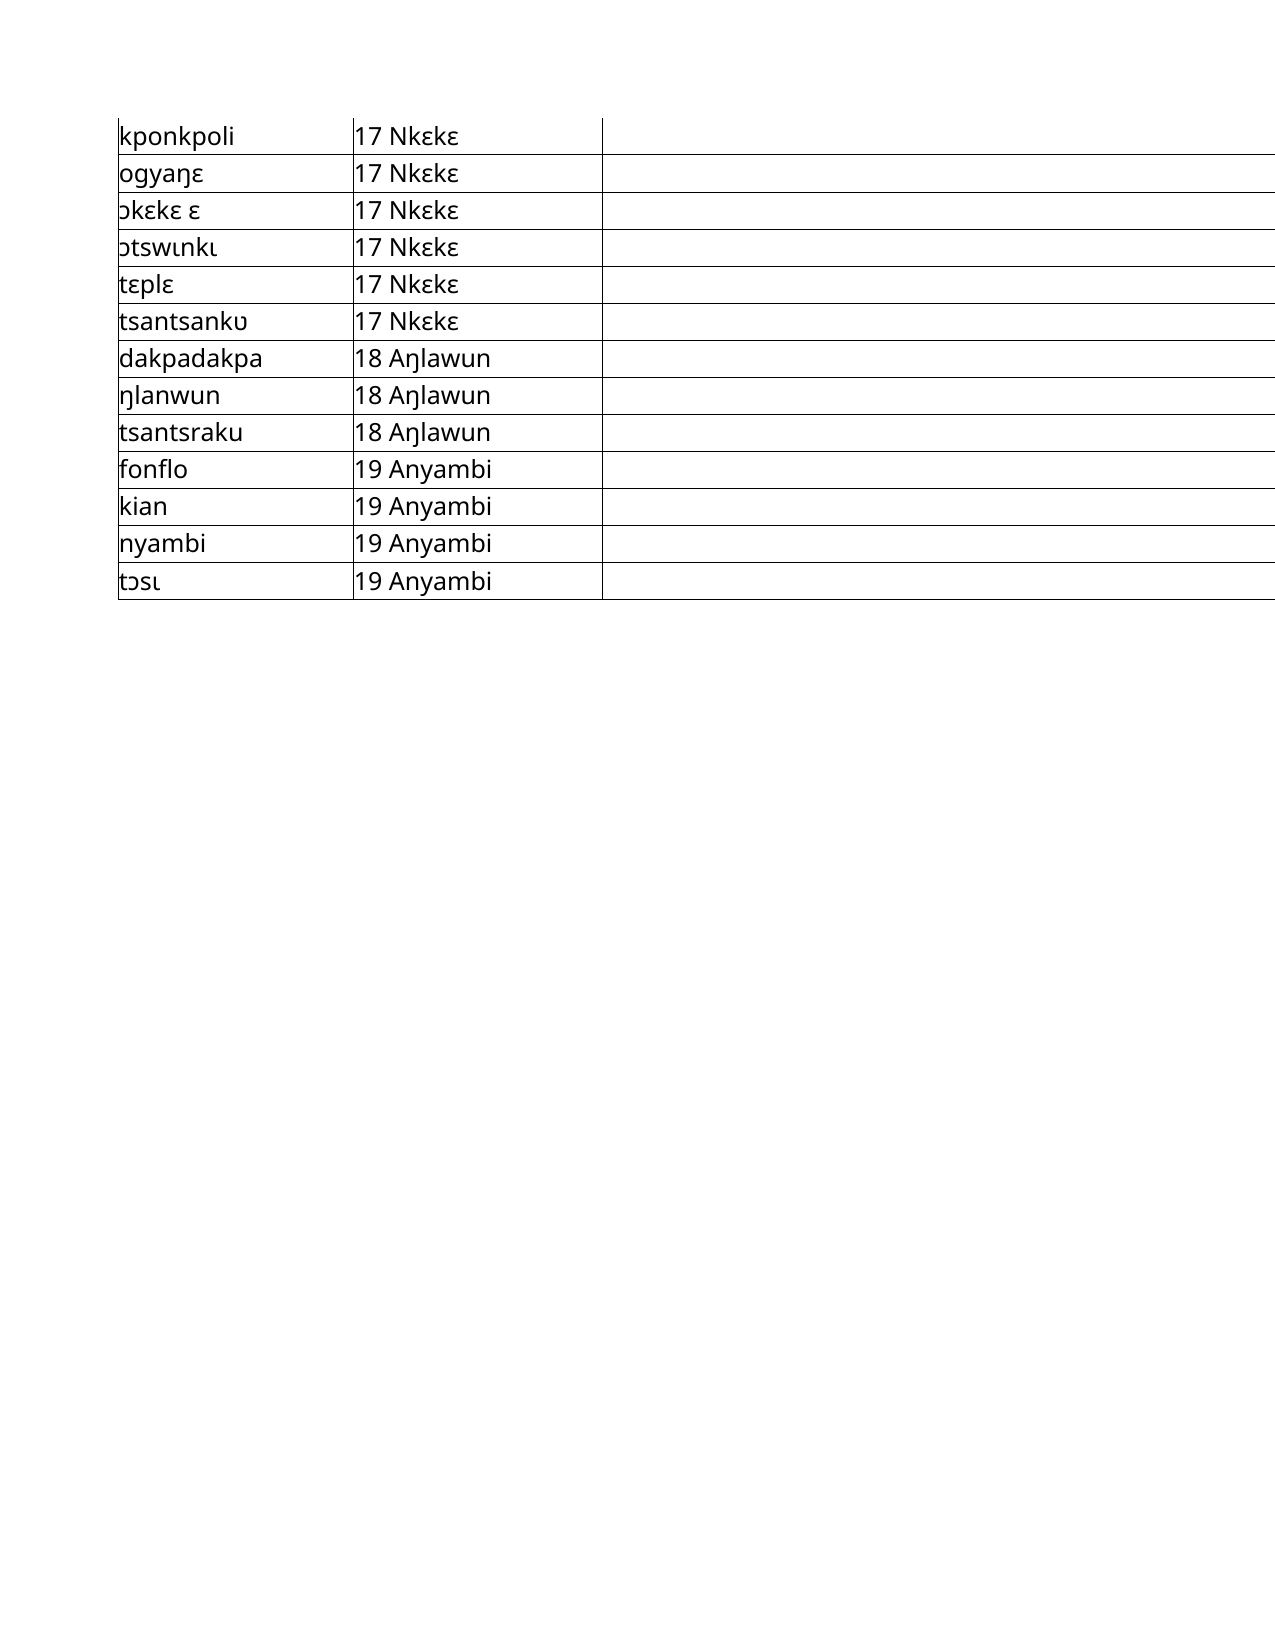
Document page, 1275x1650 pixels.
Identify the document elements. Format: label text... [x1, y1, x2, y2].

table_cell 17 Nkɛkɛ [354, 230, 602, 266]
table_cell 19 Anyambi [354, 489, 602, 525]
table_cell 17 Nkɛkɛ [354, 155, 602, 192]
table_cell 19 Anyambi [354, 563, 602, 599]
table_cell [603, 230, 1275, 266]
table_cell tsantsankʋ [119, 304, 353, 340]
table_cell 18 Aŋlawun [354, 378, 602, 414]
table_cell tsantsraku [119, 415, 353, 451]
table_cell 17 Nkɛkɛ [354, 193, 602, 229]
table_cell ɔkɛkɛ ɛ [119, 193, 353, 229]
table_cell [603, 193, 1275, 229]
table_cell [603, 118, 1275, 154]
table_cell fonflo [119, 452, 353, 488]
table_cell tɔsɩ [119, 563, 353, 599]
table_cell nyambi [119, 526, 353, 562]
table_cell kian [119, 489, 353, 525]
table_cell dakpadakpa [119, 341, 353, 377]
table_cell ŋlanwun [119, 378, 353, 414]
table_cell 17 Nkɛkɛ [354, 267, 602, 303]
table_cell [603, 563, 1275, 599]
table_cell ogyaŋɛ [119, 155, 353, 192]
table_cell [603, 378, 1275, 414]
table_cell [603, 526, 1275, 562]
table_cell [603, 341, 1275, 377]
table_cell [603, 489, 1275, 525]
table_cell 19 Anyambi [354, 452, 602, 488]
table_cell [603, 452, 1275, 488]
table_cell ɔtswɩnkɩ [119, 230, 353, 266]
table_cell kponkpoli [119, 118, 353, 154]
table_cell [603, 267, 1275, 303]
table_cell 19 Anyambi [354, 526, 602, 562]
table_cell tɛplɛ [119, 267, 353, 303]
table_cell 17 Nkɛkɛ [354, 304, 602, 340]
table_cell 18 Aŋlawun [354, 415, 602, 451]
table_cell [603, 415, 1275, 451]
table_cell 18 Aŋlawun [354, 341, 602, 377]
table_cell 17 Nkɛkɛ [354, 118, 602, 154]
table_cell [603, 304, 1275, 340]
table_cell [603, 155, 1275, 192]
